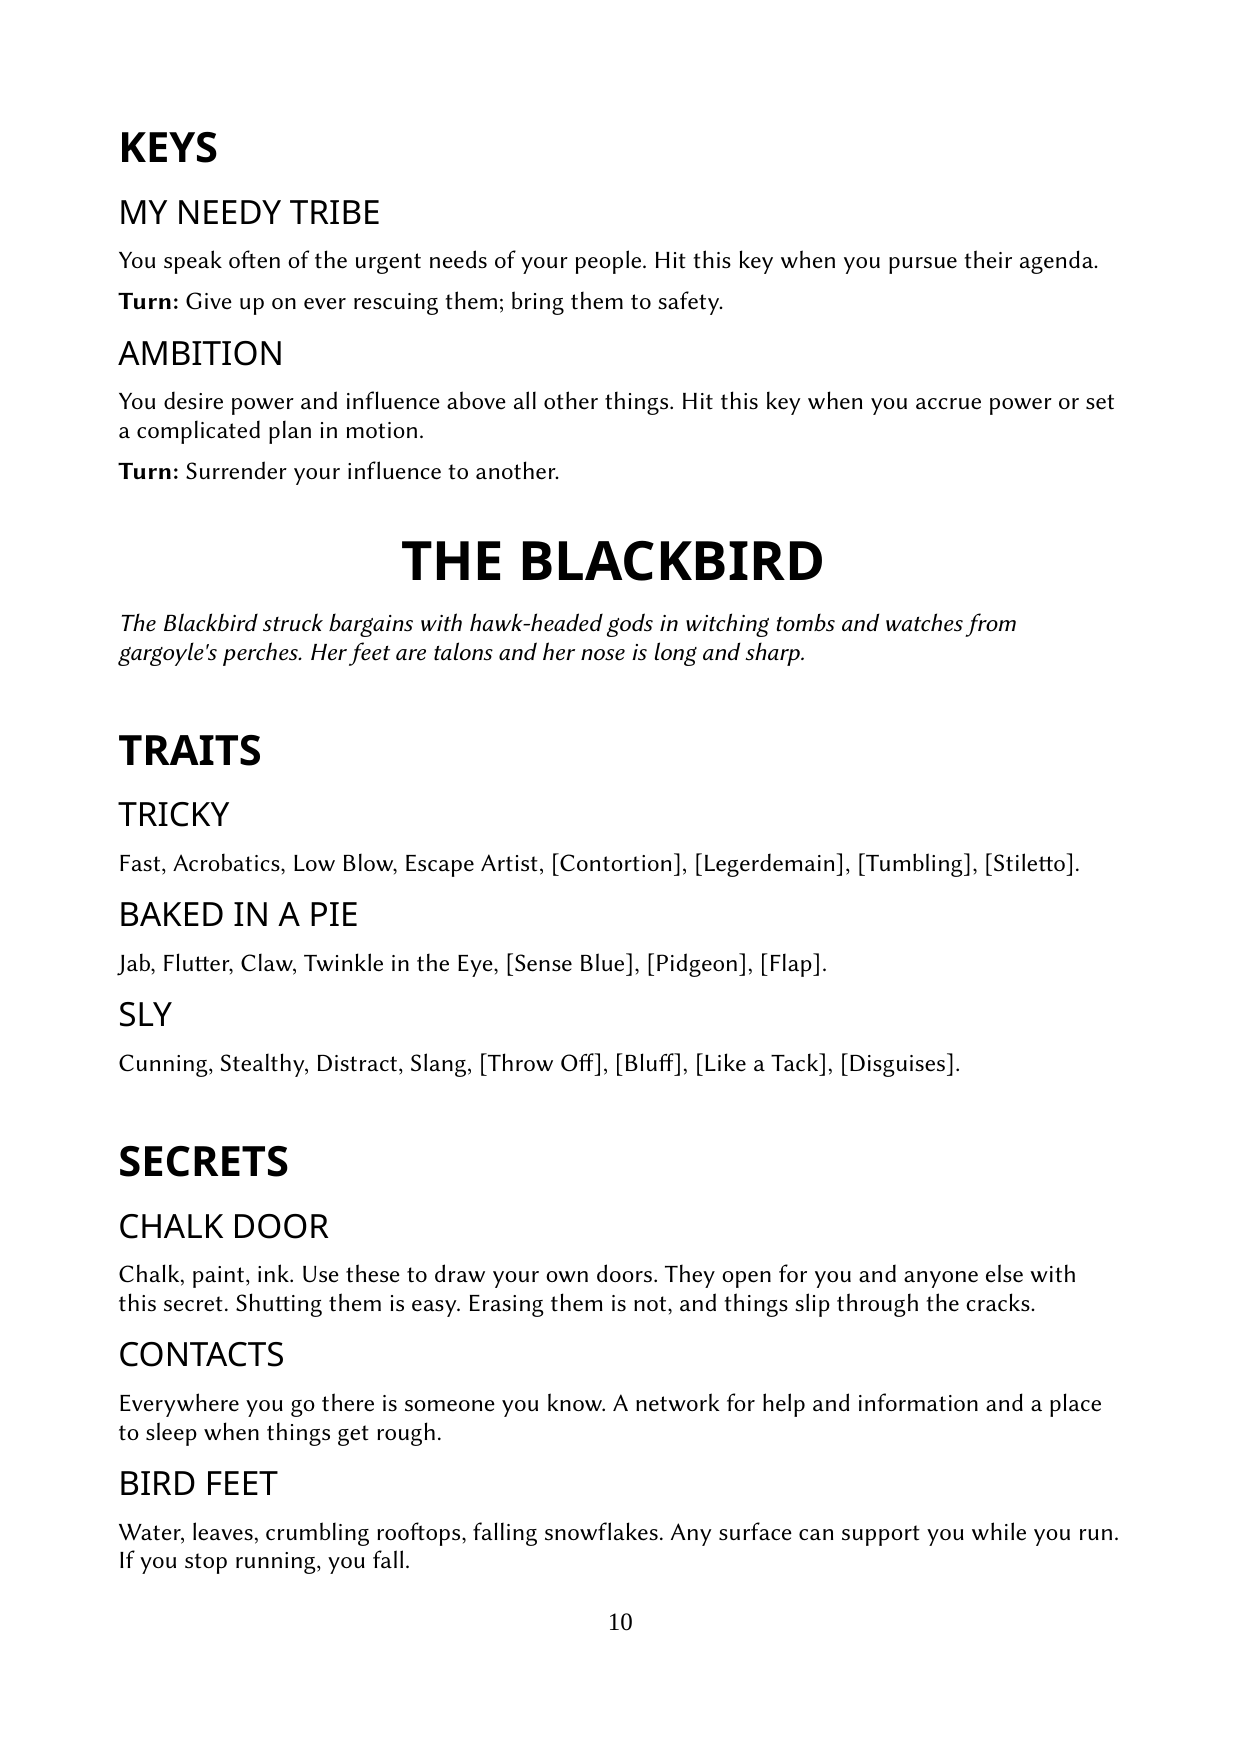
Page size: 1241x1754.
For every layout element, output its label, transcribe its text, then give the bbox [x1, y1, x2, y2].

text The Blackbird struck bargains with hawk-headed gods in witching tombs and watches from gargoyle's perches. Her feet are talons and her nose is long and sharp. [118, 609, 1122, 666]
text Turn: Surrender your influence to another. [118, 457, 1122, 485]
text CONTACTS [118, 1331, 1122, 1377]
text Jab, Flutter, Claw, Twinkle in the Eye, [Sense Blue], [Pidgeon], [Flap]. [118, 949, 1122, 978]
text Water, leaves, crumbling rooftops, falling snowflakes. Any surface can support you while you run. If you stop running, you fall. [118, 1517, 1122, 1574]
text BAKED IN A PIE [118, 891, 1122, 937]
text TRAITS [118, 721, 1122, 778]
text SECRETS [118, 1132, 1122, 1189]
text KEYS [118, 118, 1122, 175]
text AMBITION [118, 329, 1122, 375]
text BIRD FEET [118, 1460, 1122, 1505]
text MY NEEDY TRIBE [118, 188, 1122, 234]
text Fast, Acrobatics, Low Blow, Escape Artist, [Contortion], [Legerdemain], [Tumbling], [Stiletto]. [118, 849, 1122, 878]
text CHALK DOOR [118, 1203, 1122, 1248]
text Everywhere you go there is someone you know. A network for help and information and a place to sleep when things get rough. [118, 1389, 1122, 1446]
text Turn: Give up on ever rescuing them; bring them to safety. [118, 287, 1122, 316]
text Cunning, Stealthy, Distract, Slang, [Throw Off], [Bluff], [Like a Tack], [Disguises]. [118, 1049, 1122, 1078]
text SLY [118, 991, 1122, 1037]
text Chalk, paint, ink. Use these to draw your own doors. They open for you and anyone else with this secret. Shutting them is easy. Erasing them is not, and things slip through the cracks. [118, 1260, 1122, 1317]
text TRICKY [118, 791, 1122, 837]
text You speak often of the urgent needs of your people. Hit this key when you pursue their agenda. [118, 246, 1122, 275]
text You desire power and influence above all other things. Hit this key when you accrue power or set a complicated plan in motion. [118, 387, 1122, 444]
subtitle THE BLACKBIRD [118, 523, 1122, 597]
